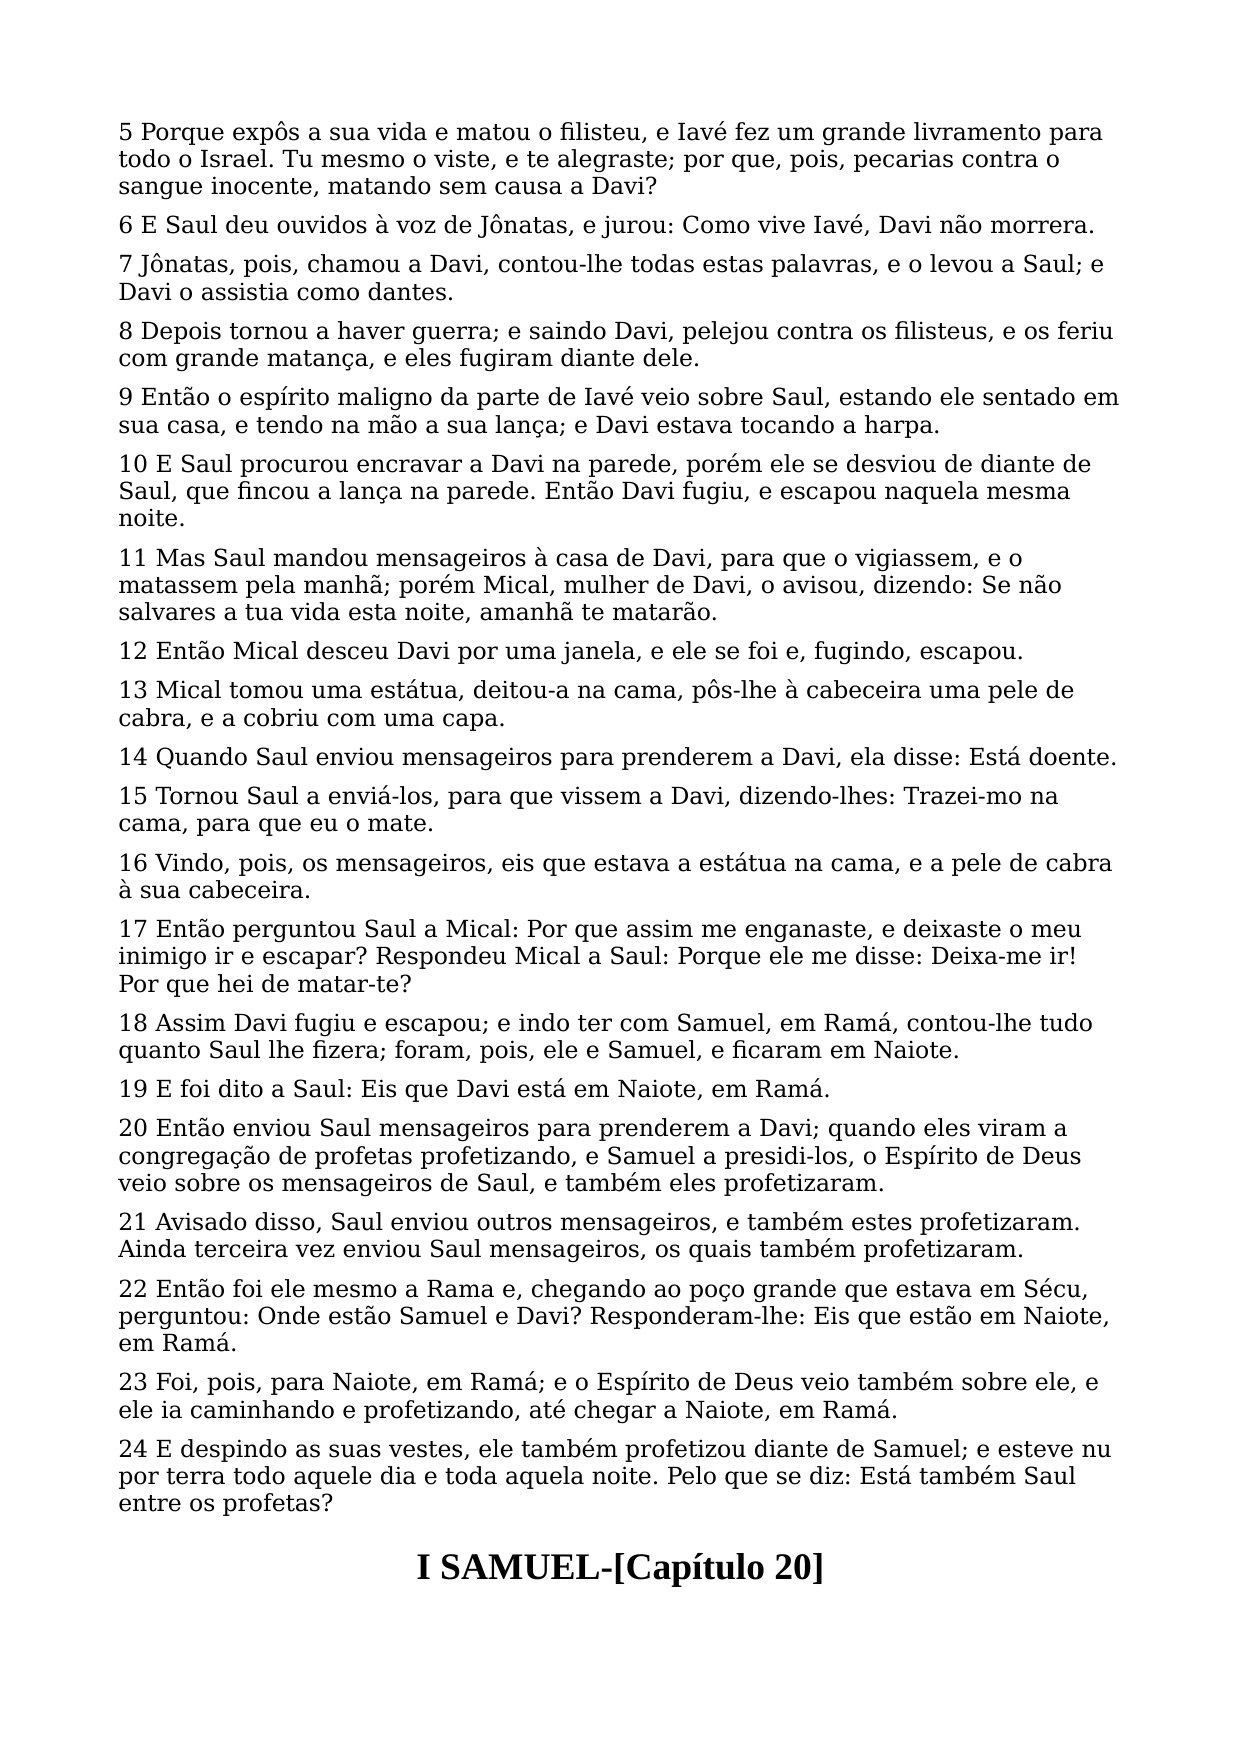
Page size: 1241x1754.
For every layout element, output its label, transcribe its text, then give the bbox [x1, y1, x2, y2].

text 17 Então perguntou Saul a Mical: Por que assim me enganaste, e deixaste o meu inimigo ir e escapar? Respondeu Mical a Saul: Porque ele me disse: Deixa-me ir! Por que hei de matar-te? [118, 916, 1122, 997]
text 15 Tornou Saul a enviá-los, para que vissem a Davi, dizendo-lhes: Trazei-mo na cama, para que eu o mate. [118, 783, 1122, 837]
text 7 Jônatas, pois, chamou a Davi, contou-lhe todas estas palavras, e o levou a Saul; e Davi o assistia como dantes. [118, 251, 1122, 306]
text 18 Assim Davi fugiu e escapou; e indo ter com Samuel, em Ramá, contou-lhe tudo quanto Saul lhe fizera; foram, pois, ele e Samuel, e ficaram em Naiote. [118, 1009, 1122, 1064]
text 24 E despindo as suas vestes, ele também profetizou diante de Samuel; e esteve nu por terra todo aquele dia e toda aquela noite. Pelo que se diz: Está também Saul entre os profetas? [118, 1435, 1122, 1517]
text 14 Quando Saul enviou mensageiros para prenderem a Davi, ela disse: Está doente. [118, 743, 1122, 771]
text 13 Mical tomou uma estátua, deitou-a na cama, pôs-lhe à cabeceira uma pele de cabra, e a cobriu com uma capa. [118, 677, 1122, 732]
text 11 Mas Saul mandou mensageiros à casa de Davi, para que o vigiassem, e o matassem pela manhã; porém Mical, mulher de Davi, o avisou, dizendo: Se não salvares a tua vida esta noite, amanhã te matarão. [118, 544, 1122, 626]
text 6 E Saul deu ouvidos à voz de Jônatas, e jurou: Como vive Iavé, Davi não morrera. [118, 212, 1122, 239]
text 19 E foi dito a Saul: Eis que Davi está em Naiote, em Ramá. [118, 1076, 1122, 1103]
text 23 Foi, pois, para Naiote, em Ramá; e o Espírito de Deus veio também sobre ele, e ele ia caminhando e profetizando, até chegar a Naiote, em Ramá. [118, 1369, 1122, 1423]
text 10 E Saul procurou encravar a Davi na parede, porém ele se desviou de diante de Saul, que fincou a lança na parede. Então Davi fugiu, e escapou naquela mesma noite. [118, 450, 1122, 532]
text 12 Então Mical desceu Davi por uma janela, e ele se foi e, fugindo, escapou. [118, 638, 1122, 665]
text 9 Então o espírito maligno da parte de Iavé veio sobre Saul, estando ele sentado em sua casa, e tendo na mão a sua lança; e Davi estava tocando a harpa. [118, 384, 1122, 438]
text 16 Vindo, pois, os mensageiros, eis que estava a estátua na cama, e a pele de cabra à sua cabeceira. [118, 849, 1122, 904]
text 8 Depois tornou a haver guerra; e saindo Davi, pelejou contra os filisteus, e os feriu com grande matança, e eles fugiram diante dele. [118, 317, 1122, 372]
text 22 Então foi ele mesmo a Rama e, chegando ao poço grande que estava em Sécu, perguntou: Onde estão Samuel e Davi? Responderam-lhe: Eis que estão em Naiote, em Ramá. [118, 1275, 1122, 1357]
subtitle I SAMUEL-[Capítulo 20] [118, 1544, 1122, 1587]
text 21 Avisado disso, Saul enviou outros mensageiros, e também estes profetizaram. Ainda terceira vez enviou Saul mensageiros, os quais também profetizaram. [118, 1209, 1122, 1263]
text 20 Então enviou Saul mensageiros para prenderem a Davi; quando eles viram a congregação de profetas profetizando, e Samuel a presidi-los, o Espírito de Deus veio sobre os mensageiros de Saul, e também eles profetizaram. [118, 1115, 1122, 1197]
text 5 Porque expôs a sua vida e matou o filisteu, e Iavé fez um grande livramento para todo o Israel. Tu mesmo o viste, e te alegraste; por que, pois, pecarias contra o sangue inocente, matando sem causa a Davi? [118, 118, 1122, 200]
